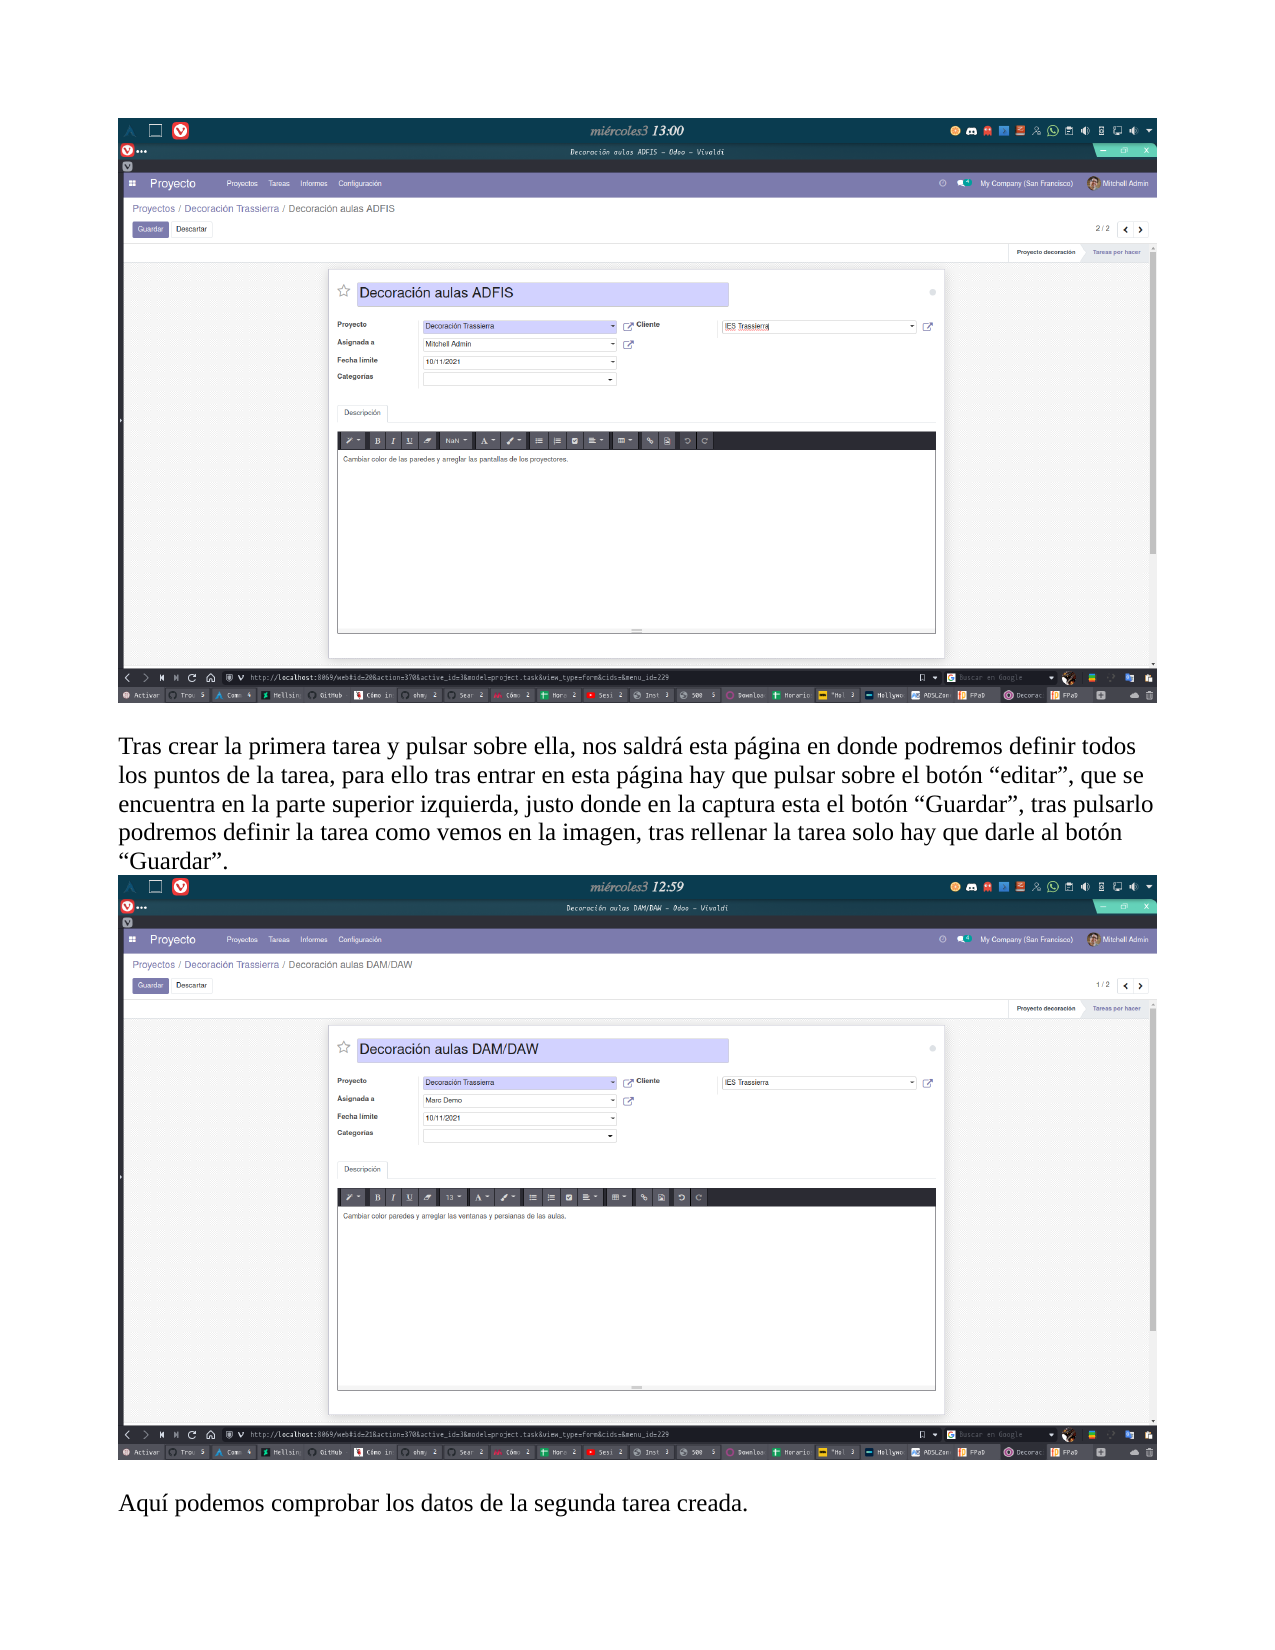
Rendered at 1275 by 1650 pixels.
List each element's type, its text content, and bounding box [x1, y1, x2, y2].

table_header [118, 1460, 1157, 1488]
picture [118, 875, 1157, 1460]
text Tras crear la primera tarea y pulsar sobre ella, nos saldrá esta página en donde podremos definir todos los puntos de la tarea, para ello tras entrar en esta página hay que pulsar sobre el botón “editar”, que se encuentra en la parte superior izquierda, justo donde en la captura esta el botón “Guardar”, tras pulsarlo podremos definir la tarea como vemos en la imagen, tras rellenar la tarea solo hay que darle al botón “Guardar”. [118, 731, 1157, 875]
table_header [118, 703, 1157, 731]
picture [118, 118, 1157, 703]
text Aquí podemos comprobar los datos de la segunda tarea creada. [118, 1488, 1157, 1517]
